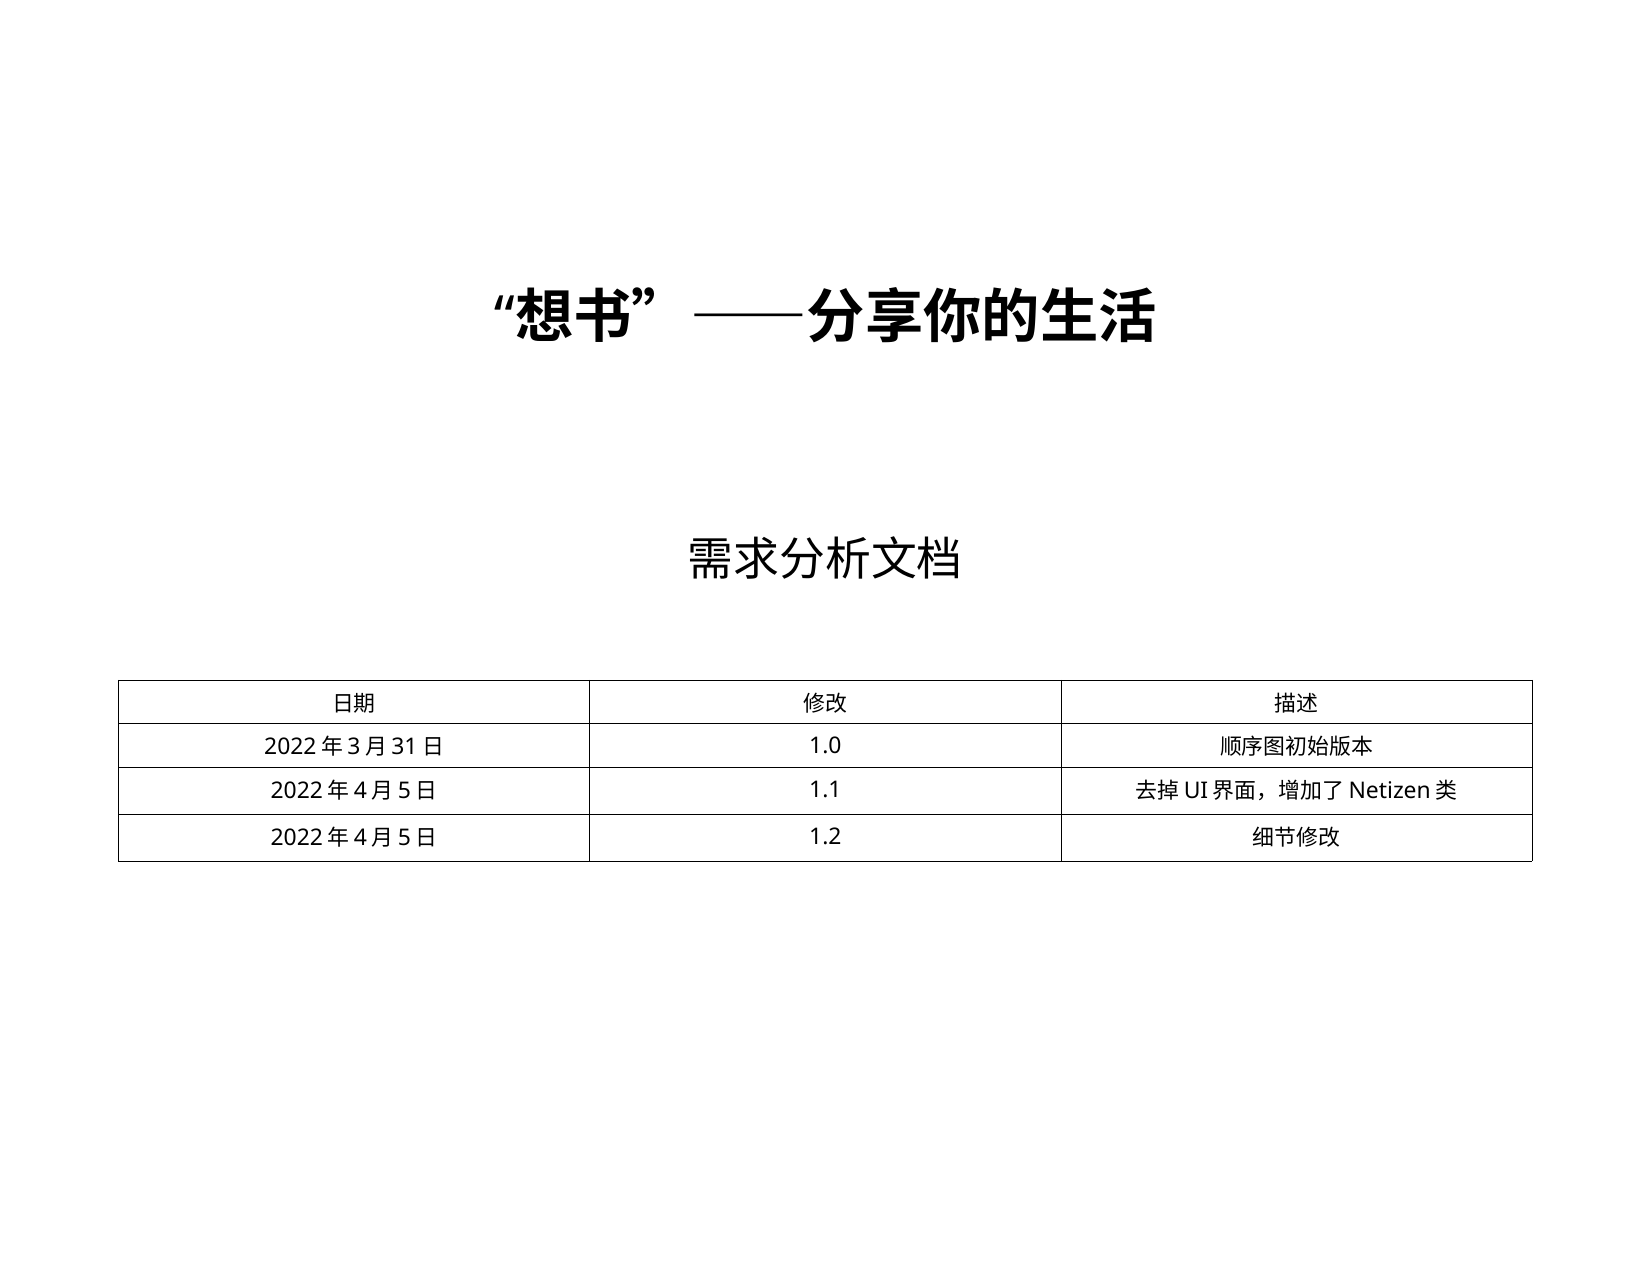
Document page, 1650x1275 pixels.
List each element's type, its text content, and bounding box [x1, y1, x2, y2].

subtitle 需求分析文档 [118, 522, 1532, 588]
table_header 修改 [590, 681, 1061, 723]
table_header 描述 [1062, 681, 1532, 723]
table_cell 2022年3月31日 [119, 724, 589, 767]
table_cell 细节修改 [1062, 815, 1532, 861]
table_header 日期 [119, 681, 589, 723]
title “想书”——分享你的生活 [118, 270, 1532, 355]
table_cell 1.0 [590, 724, 1061, 767]
table_cell 2022年4月5日 [119, 768, 589, 814]
table_cell 1.2 [590, 815, 1061, 861]
table_cell 1.1 [590, 768, 1061, 814]
table_cell 2022年4月5日 [119, 815, 589, 861]
table_cell 顺序图初始版本 [1062, 724, 1532, 767]
table_cell 去掉UI界面，增加了Netizen类 [1062, 768, 1532, 814]
